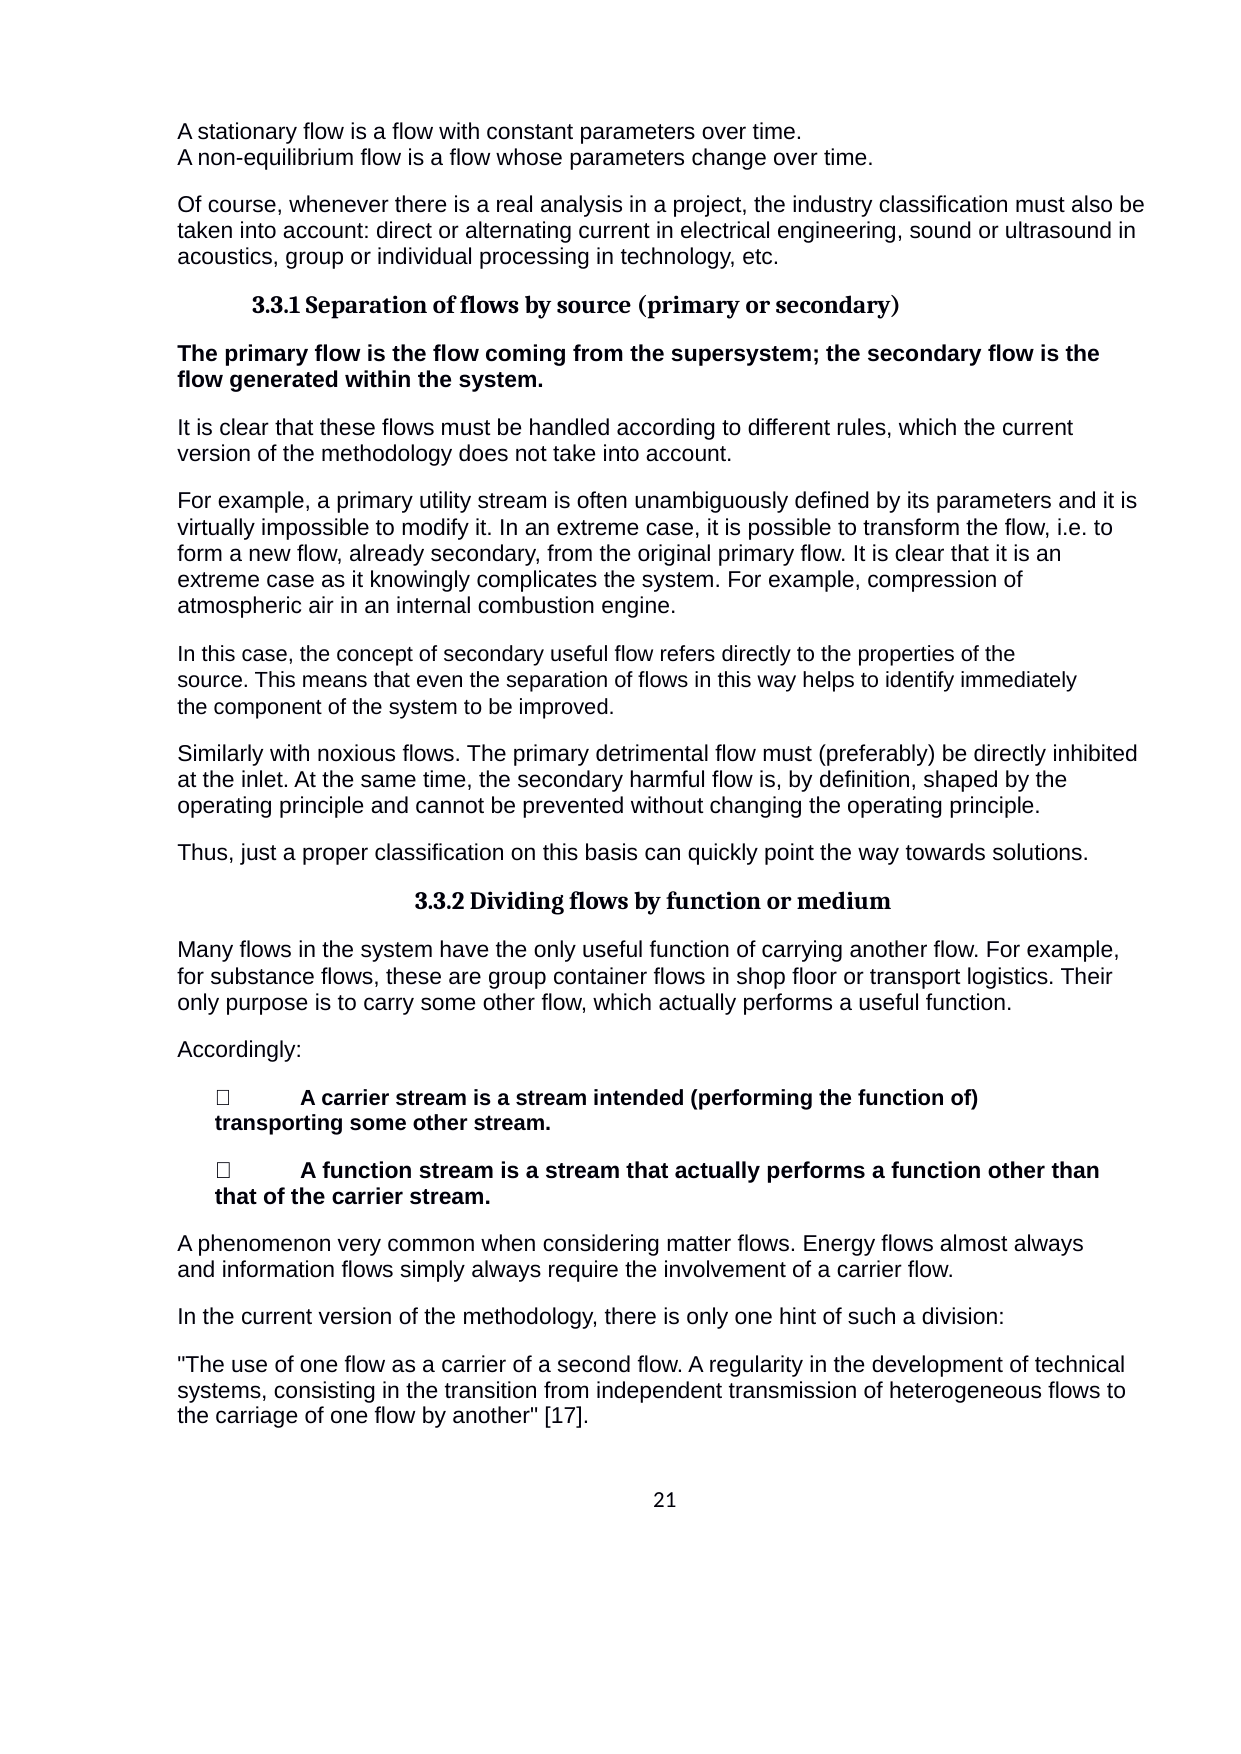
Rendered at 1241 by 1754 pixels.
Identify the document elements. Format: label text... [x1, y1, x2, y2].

text A stationary flow is a flow with constant parameters over time. [177, 118, 1152, 144]
text It is clear that these flows must be handled according to different rules, which the current version of the methodology does not take into account. [177, 414, 1119, 466]
text A non-equilibrium flow is a flow whose parameters change over time. [177, 144, 1152, 171]
text For example, a primary utility stream is often unambiguously defined by its parameters and it is virtually impossible to modify it. In an extreme case, it is possible to transform the flow, i.e. to form a new flow, already secondary, from the original primary flow. It is clear that it is an extreme case as it knowingly complicates the system. For example, compression of atmospheric air in an internal combustion engine. [177, 488, 1142, 618]
text "The use of one flow as a carrier of a second flow. A regularity in the development of technical systems, consisting in the transition from independent transmission of heterogeneous flows to the carriage of one flow by another" [17]. [177, 1351, 1152, 1429]
text The primary flow is the flow coming from the supersystem; the secondary flow is the flow generated within the system. [177, 341, 1125, 393]
list A function stream is a stream that actually performs a function other than that of the carrier stream. [214, 1159, 1110, 1209]
text Similarly with noxious flows. The primary detrimental flow must (preferably) be directly inhibited at the inlet. At the same time, the secondary harmful flow is, by definition, shaped by the operating principle and cannot be prevented without changing the operating principle. [177, 740, 1139, 818]
list A carrier stream is a stream intended (performing the function of) transporting some other stream. [214, 1086, 1058, 1135]
text 21 [150, 1485, 1179, 1513]
text Thus, just a proper classification on this basis can quickly point the way towards solutions. [177, 840, 1121, 866]
text Many flows in the system have the only useful function of carrying another flow. For example, for substance flows, these are group container flows in shop floor or transport logistics. Their only purpose is to carry some other flow, which actually performs a useful function. [177, 937, 1142, 1015]
text In the current version of the methodology, there is only one hint of such a division: [177, 1303, 1152, 1330]
text Accordingly: [177, 1036, 1152, 1062]
text In this case, the concept of secondary useful flow refers directly to the properties of the source. This means that even the separation of flows in this way helps to identify immediately the component of the system to be improved. [177, 641, 1087, 719]
text Of course, whenever there is a real analysis in a project, the industry classification must also be taken into account: direct or alternating current in electrical engineering, sound or ultrasound in acoustics, group or individual processing in technology, etc. [177, 192, 1148, 270]
text 3.3.2 Dividing flows by function or medium [150, 887, 1156, 916]
text A phenomenon very common when considering matter flows. Energy flows almost always and information flows simply always require the involvement of a carrier flow. [177, 1231, 1127, 1282]
text 3.3.1 Separation of flows by source (primary or secondary) [252, 291, 1152, 320]
